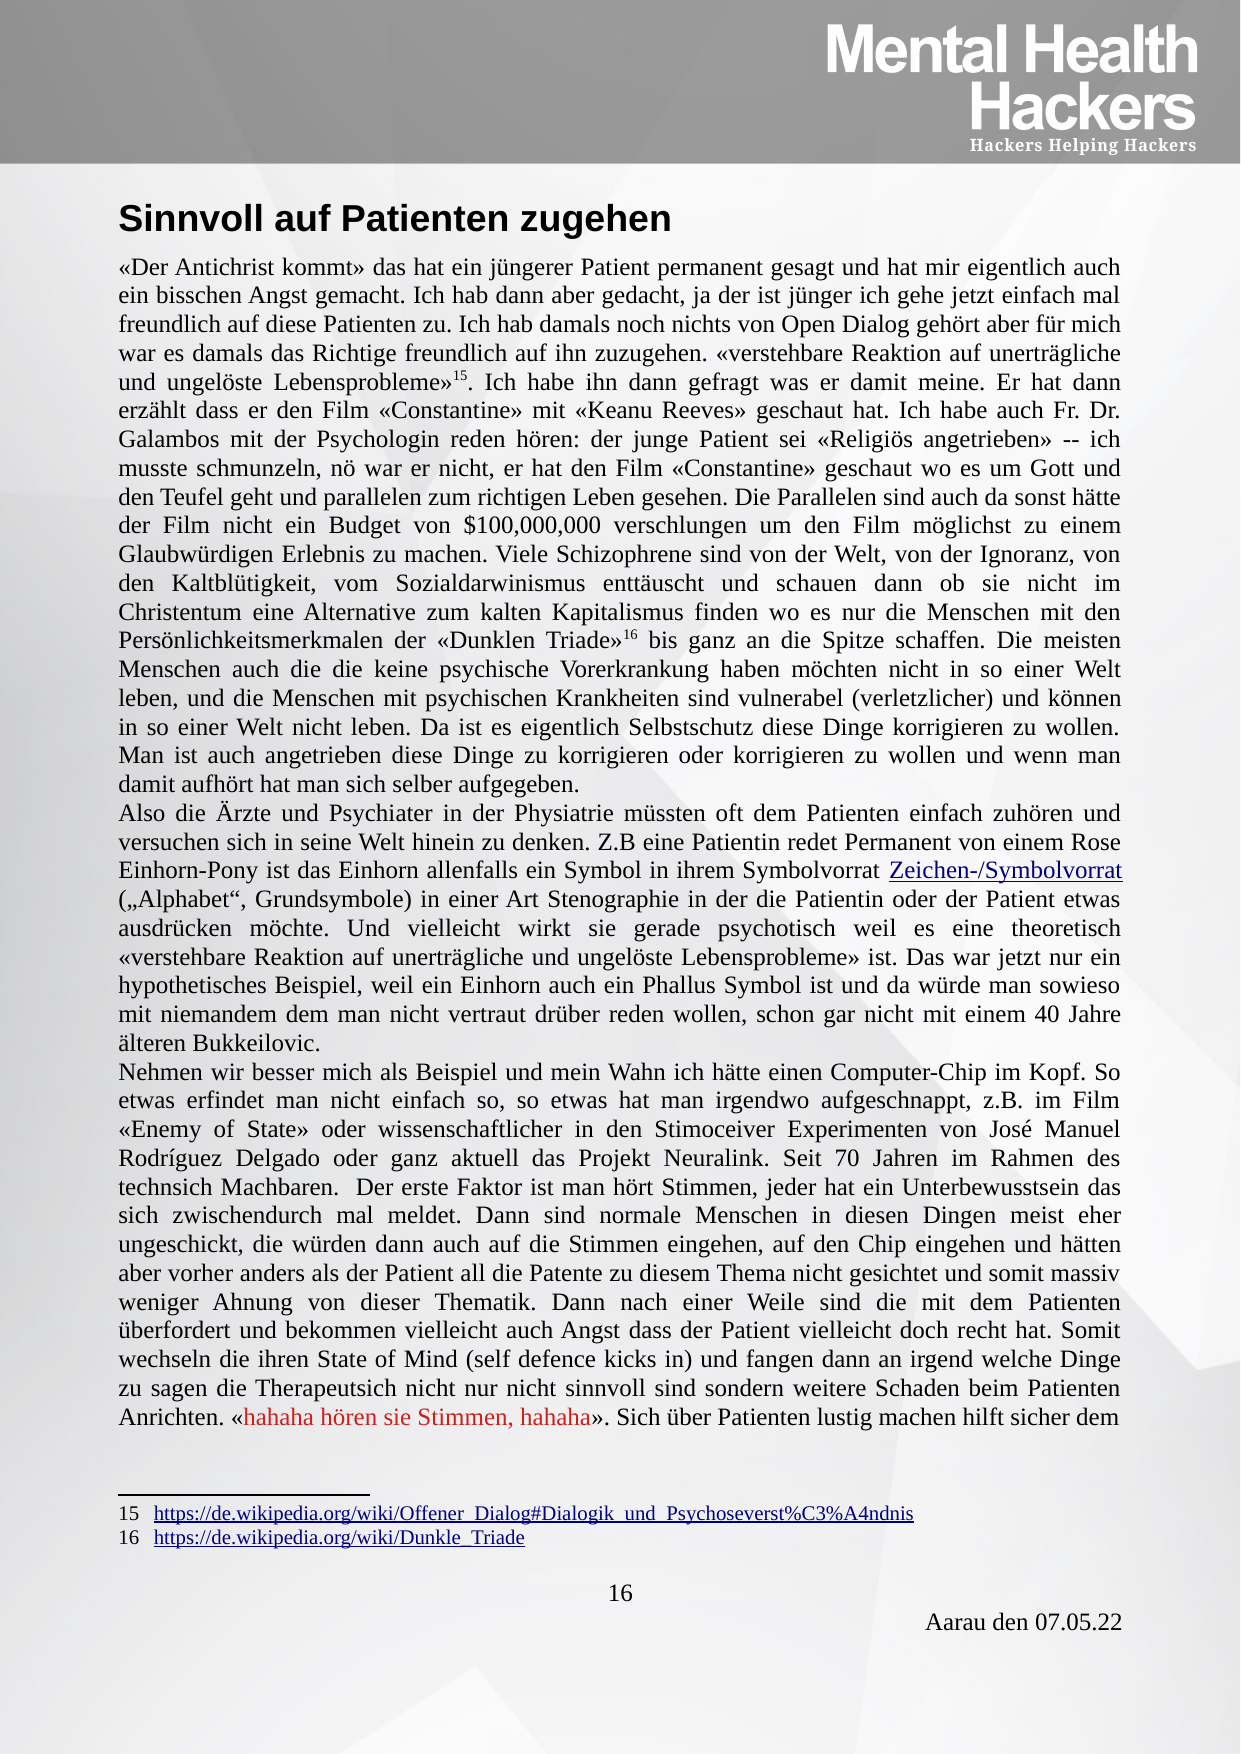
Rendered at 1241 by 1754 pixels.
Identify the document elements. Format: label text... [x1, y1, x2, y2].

picture [0, 0, 1241, 1754]
text «Der Antichrist kommt» das hat ein jüngerer Patient permanent gesagt und hat mir eigentlich auch ein bisschen Angst gemacht. Ich hab dann aber gedacht, ja der ist jünger ich gehe jetzt einfach mal freundlich auf diese Patienten zu. Ich hab damals noch nichts von Open Dialog gehört aber für mich war es damals das Richtige freundlich auf ihn zuzugehen. «verstehbare Reaktion auf unerträgliche und ungelöste Lebensprobleme». Ich habe ihn dann gefragt was er damit meine. Er hat dann erzählt dass er den Film «Constantine» mit «Keanu Reeves» geschaut hat. Ich habe auch Fr. Dr. Galambos mit der Psychologin reden hören: der junge Patient sei «Religiös angetrieben» -- ich musste schmunzeln, nö war er nicht, er hat den Film «Constantine» geschaut wo es um Gott und den Teufel geht und parallelen zum richtigen Leben gesehen. Die Parallelen sind auch da sonst hätte der Film nicht ein Budget von $100,000,000 verschlungen um den Film möglichst zu einem Glaubwürdigen Erlebnis zu machen. Viele Schizophrene sind von der Welt, von der Ignoranz, von den Kaltblütigkeit, vom Sozialdarwinismus enttäuscht und schauen dann ob sie nicht im Christentum eine Alternative zum kalten Kapitalismus finden wo es nur die Menschen mit den Persönlichkeitsmerkmalen der «Dunklen Triade» bis ganz an die Spitze schaffen. Die meisten Menschen auch die die keine psychische Vorerkrankung haben möchten nicht in so einer Welt leben, und die Menschen mit psychischen Krankheiten sind vulnerabel (verletzlicher) und können in so einer Welt nicht leben. Da ist es eigentlich Selbstschutz diese Dinge korrigieren zu wollen. Man ist auch angetrieben diese Dinge zu korrigieren oder korrigieren zu wollen und wenn man damit aufhört hat man sich selber aufgegeben. [118, 252, 1122, 798]
text https://de.wikipedia.org/wiki/Dunkle_Triade [118, 1525, 1122, 1549]
text Nehmen wir besser mich als Beispiel und mein Wahn ich hätte einen Computer-Chip im Kopf. So etwas erfindet man nicht einfach so, so etwas hat man irgendwo aufgeschnappt, z.B. im Film «Enemy of State» oder wissenschaftlicher in den Stimoceiver Experimenten von José Manuel Rodríguez Delgado oder ganz aktuell das Projekt Neuralink. Seit 70 Jahren im Rahmen des technsich Machbaren. Der erste Faktor ist man hört Stimmen, jeder hat ein Unterbewusstsein das sich zwischendurch mal meldet. Dann sind normale Menschen in diesen Dingen meist eher ungeschickt, die würden dann auch auf die Stimmen eingehen, auf den Chip eingehen und hätten aber vorher anders als der Patient all die Patente zu diesem Thema nicht gesichtet und somit massiv weniger Ahnung von dieser Thematik. Dann nach einer Weile sind die mit dem Patienten überfordert und bekommen vielleicht auch Angst dass der Patient vielleicht doch recht hat. Somit wechseln die ihren State of Mind (self defence kicks in) und fangen dann an irgend welche Dinge zu sagen die Therapeutsich nicht nur nicht sinnvoll sind sondern weitere Schaden beim Patienten Anrichten. «hahaha hören sie Stimmen, hahaha». Sich über Patienten lustig machen hilft sicher dem [118, 1057, 1122, 1431]
text https://de.wikipedia.org/wiki/Offener_Dialog#Dialogik_und_Psychoseverst%C3%A4ndnis [118, 1501, 1122, 1525]
subtitle Sinnvoll auf Patienten zugehen [118, 196, 1122, 239]
text Also die Ärzte und Psychiater in der Physiatrie müssten oft dem Patienten einfach zuhören und versuchen sich in seine Welt hinein zu denken. Z.B eine Patientin redet Permanent von einem Rose Einhorn-Pony ist das Einhorn allenfalls ein Symbol in ihrem Symbolvorrat Zeichen-/Symbolvorrat („Alphabet“, Grundsymbole) in einer Art Stenographie in der die Patientin oder der Patient etwas ausdrücken möchte. Und vielleicht wirkt sie gerade psychotisch weil es eine theoretisch «verstehbare Reaktion auf unerträgliche und ungelöste Lebensprobleme» ist. Das war jetzt nur ein hypothetisches Beispiel, weil ein Einhorn auch ein Phallus Symbol ist und da würde man sowieso mit niemandem dem man nicht vertraut drüber reden wollen, schon gar nicht mit einem 40 Jahre älteren Bukkeilovic. [118, 798, 1122, 1057]
